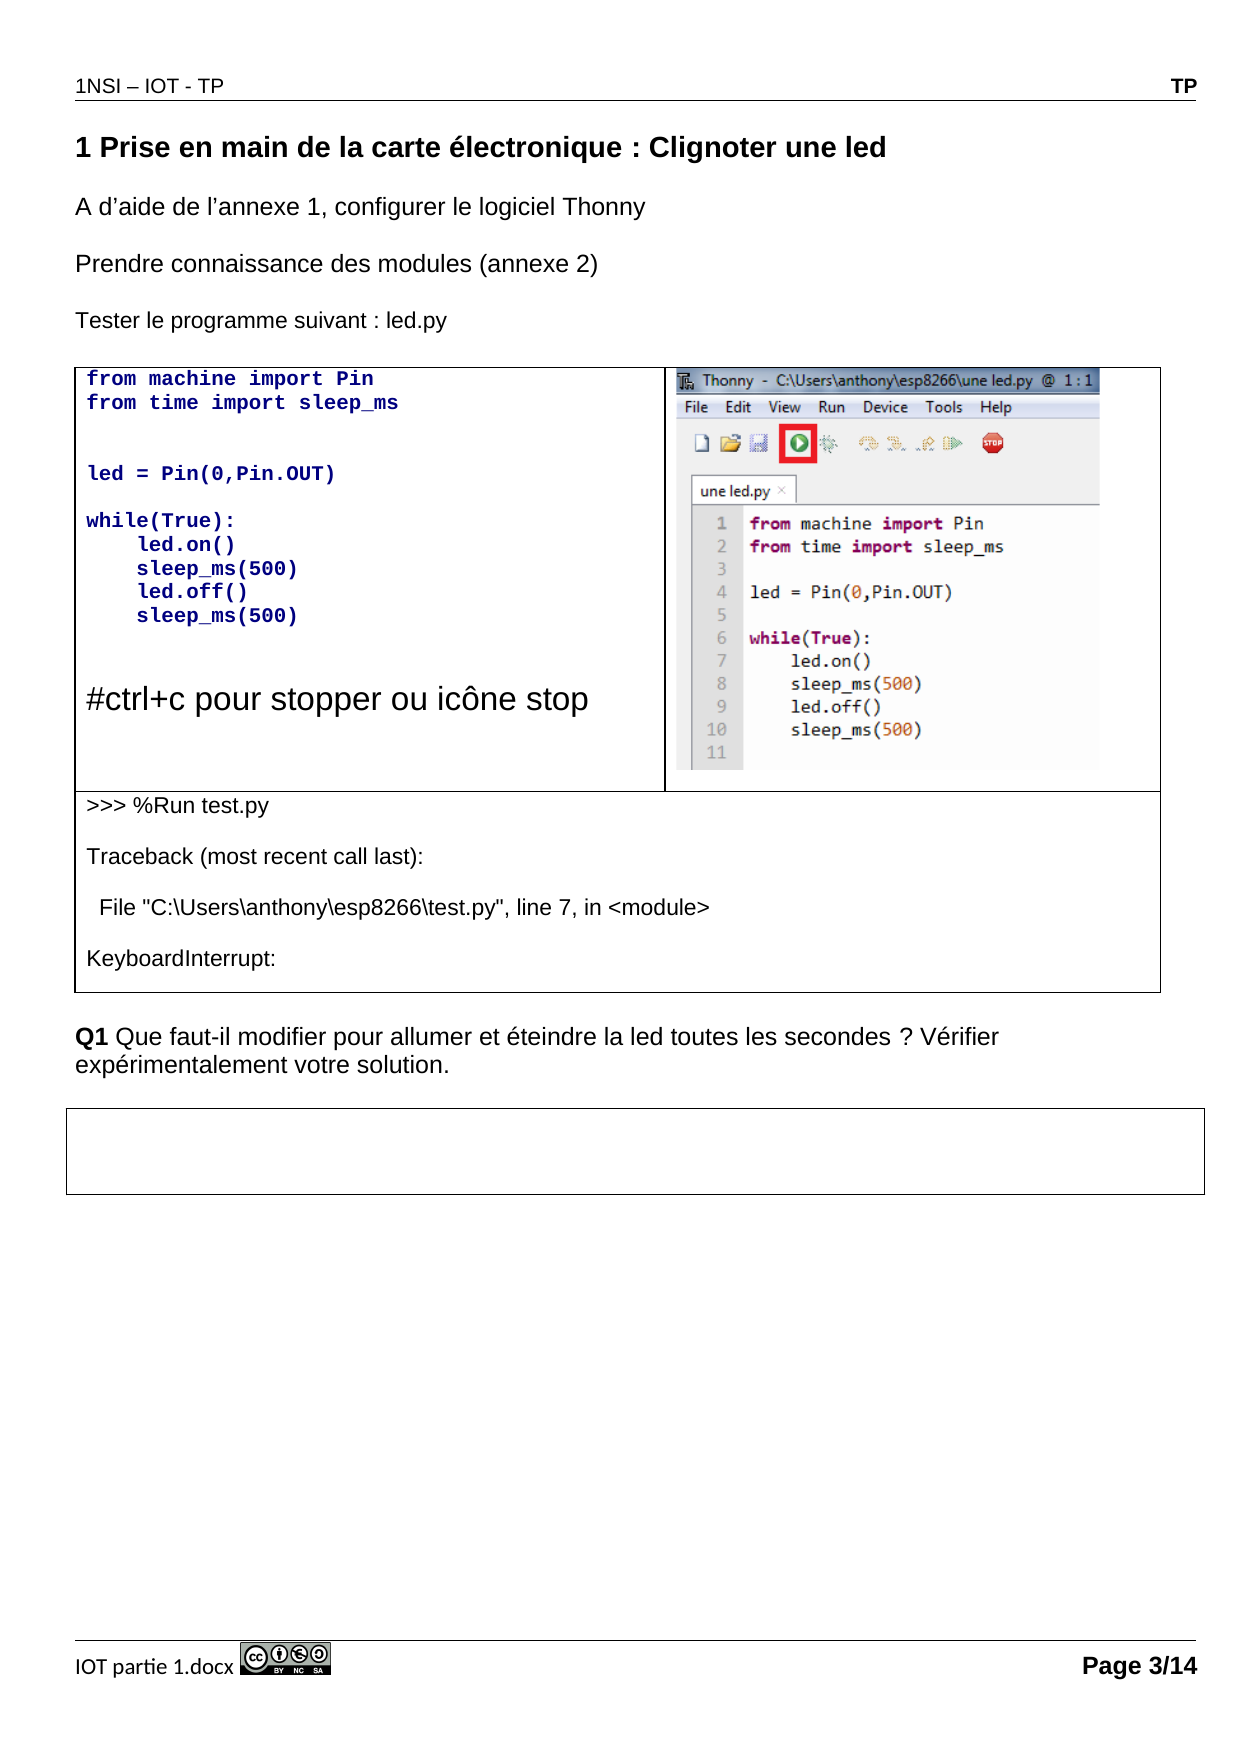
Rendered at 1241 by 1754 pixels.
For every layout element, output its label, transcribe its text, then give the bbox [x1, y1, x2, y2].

picture [240, 1642, 331, 1675]
text Q1 Que faut-il modifier pour allumer et éteindre la led toutes les secondes ? Vérifier expérimentalement votre solution. [75, 1022, 1196, 1079]
text 1 Prise en main de la carte électronique : Clignoter une led [75, 129, 1196, 163]
text A d’aide de l’annexe 1, configurer le logiciel Thonny [75, 192, 1196, 221]
text Tester le programme suivant : led.py [75, 307, 1196, 333]
table_header [666, 368, 1160, 791]
table_cell >>> %Run test.py Traceback (most recent call last): File "C:\Users\anthony\esp8266\test.py", line 7, in <module> KeyboardInterrupt: [76, 792, 1160, 992]
table_header from machine import Pin from time import sleep_ms led = Pin(0,Pin.OUT) while(True): led.on() sleep_ms(500) led.off() sleep_ms(500) #ctrl+c pour stopper ou icône stop [76, 368, 664, 791]
text Prendre connaissance des modules (annexe 2) [75, 249, 1196, 278]
